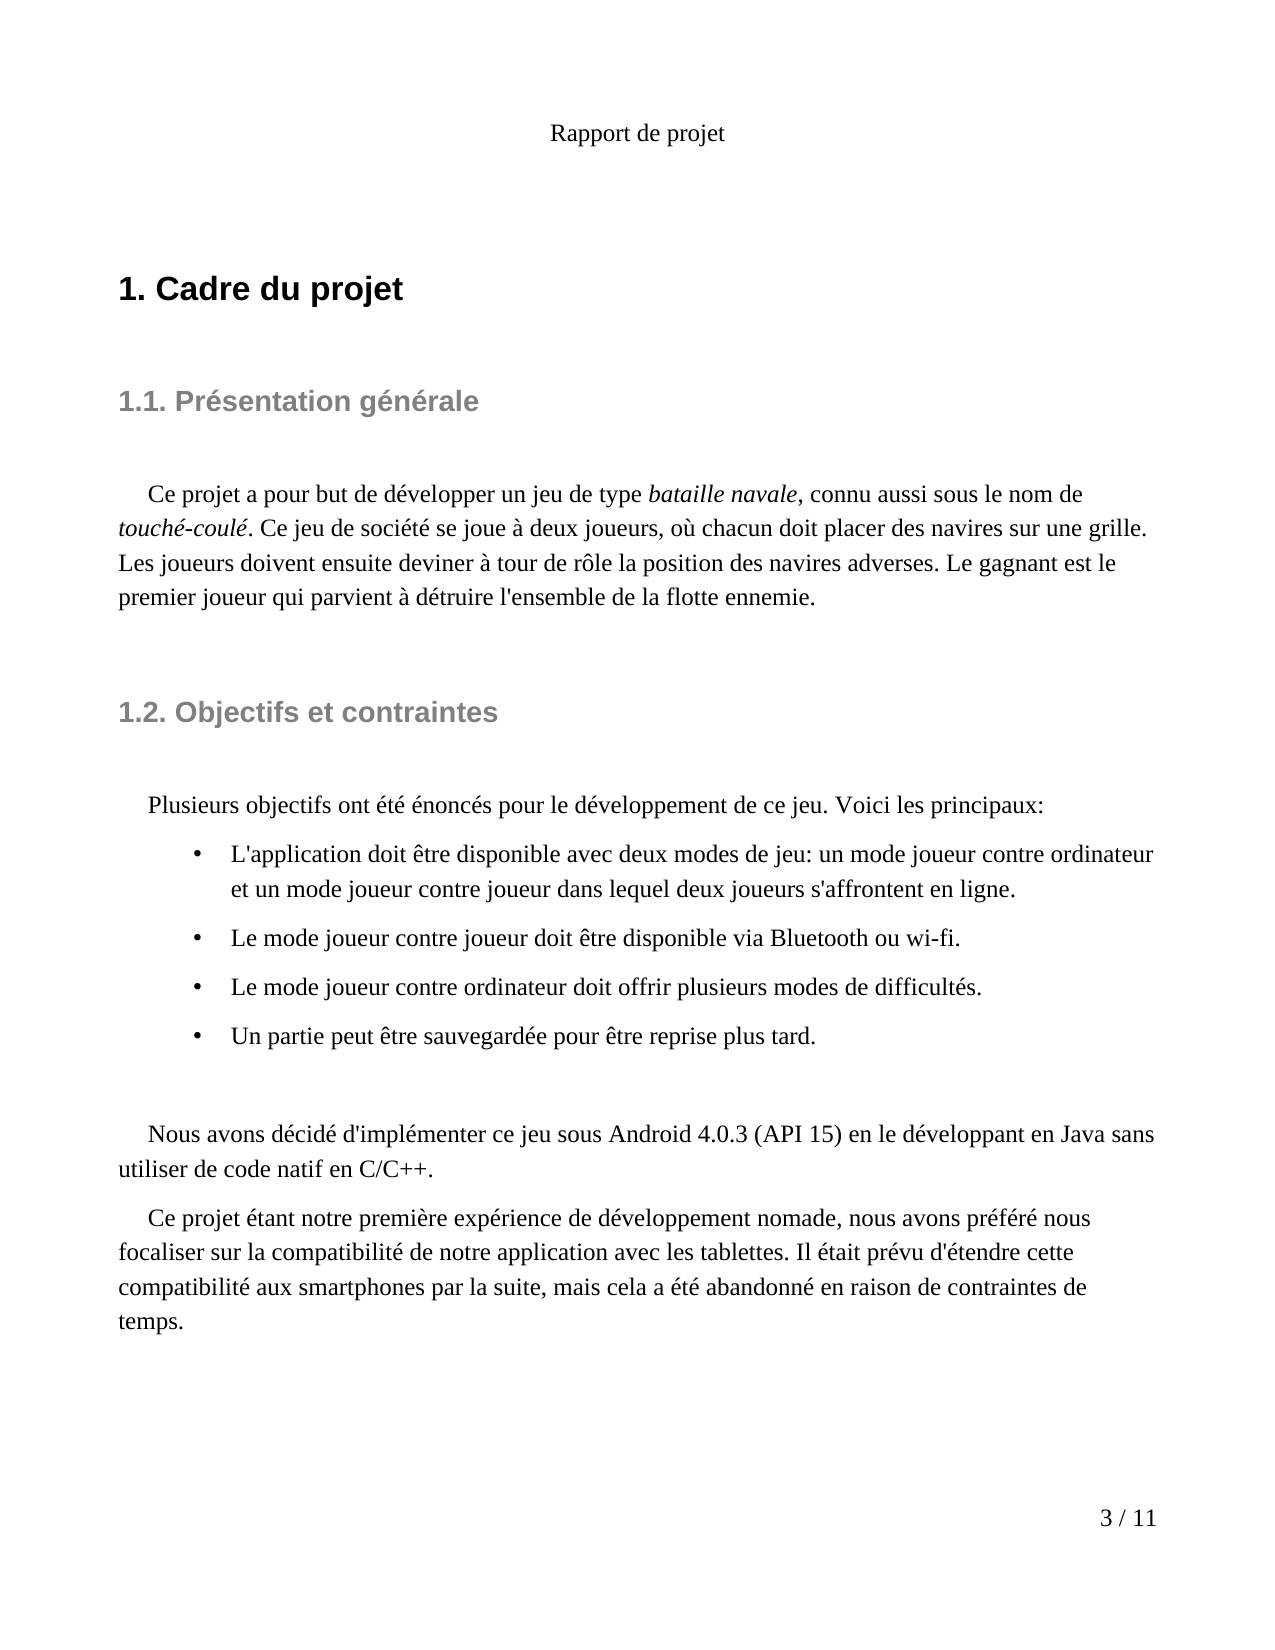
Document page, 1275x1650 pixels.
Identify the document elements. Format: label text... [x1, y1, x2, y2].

list Le mode joueur contre joueur doit être disponible via Bluetooth ou wi-fi. [193, 923, 1157, 952]
subtitle 1. Cadre du projet [118, 269, 1157, 308]
subtitle 1.1. Présentation générale [118, 384, 1157, 417]
list Le mode joueur contre ordinateur doit offrir plusieurs modes de difficultés. [193, 972, 1157, 1001]
list L'application doit être disponible avec deux modes de jeu: un mode joueur contre ordinateur et un mode joueur contre joueur dans lequel deux joueurs s'affrontent en ligne. [193, 839, 1157, 903]
text Plusieurs objectifs ont été énoncés pour le développement de ce jeu. Voici les principaux: [118, 790, 1157, 819]
text Nous avons décidé d'implémenter ce jeu sous Android 4.0.3 (API 15) en le développant en Java sans utiliser de code natif en C/C++. [118, 1119, 1157, 1182]
text Ce projet a pour but de développer un jeu de type bataille navale, connu aussi sous le nom de touché-coulé. Ce jeu de société se joue à deux joueurs, où chacun doit placer des navires sur une grille. Les joueurs doivent ensuite deviner à tour de rôle la position des navires adverses. Le gagnant est le premier joueur qui parvient à détruire l'ensemble de la flotte ennemie. [118, 479, 1157, 611]
subtitle 1.2. Objectifs et contraintes [118, 695, 1157, 729]
text Ce projet étant notre première expérience de développement nomade, nous avons préféré nous focaliser sur la compatibilité de notre application avec les tablettes. Il était prévu d'étendre cette compatibilité aux smartphones par la suite, mais cela a été abandonné en raison de contraintes de temps. [118, 1203, 1157, 1335]
list Un partie peut être sauvegardée pour être reprise plus tard. [193, 1021, 1157, 1050]
